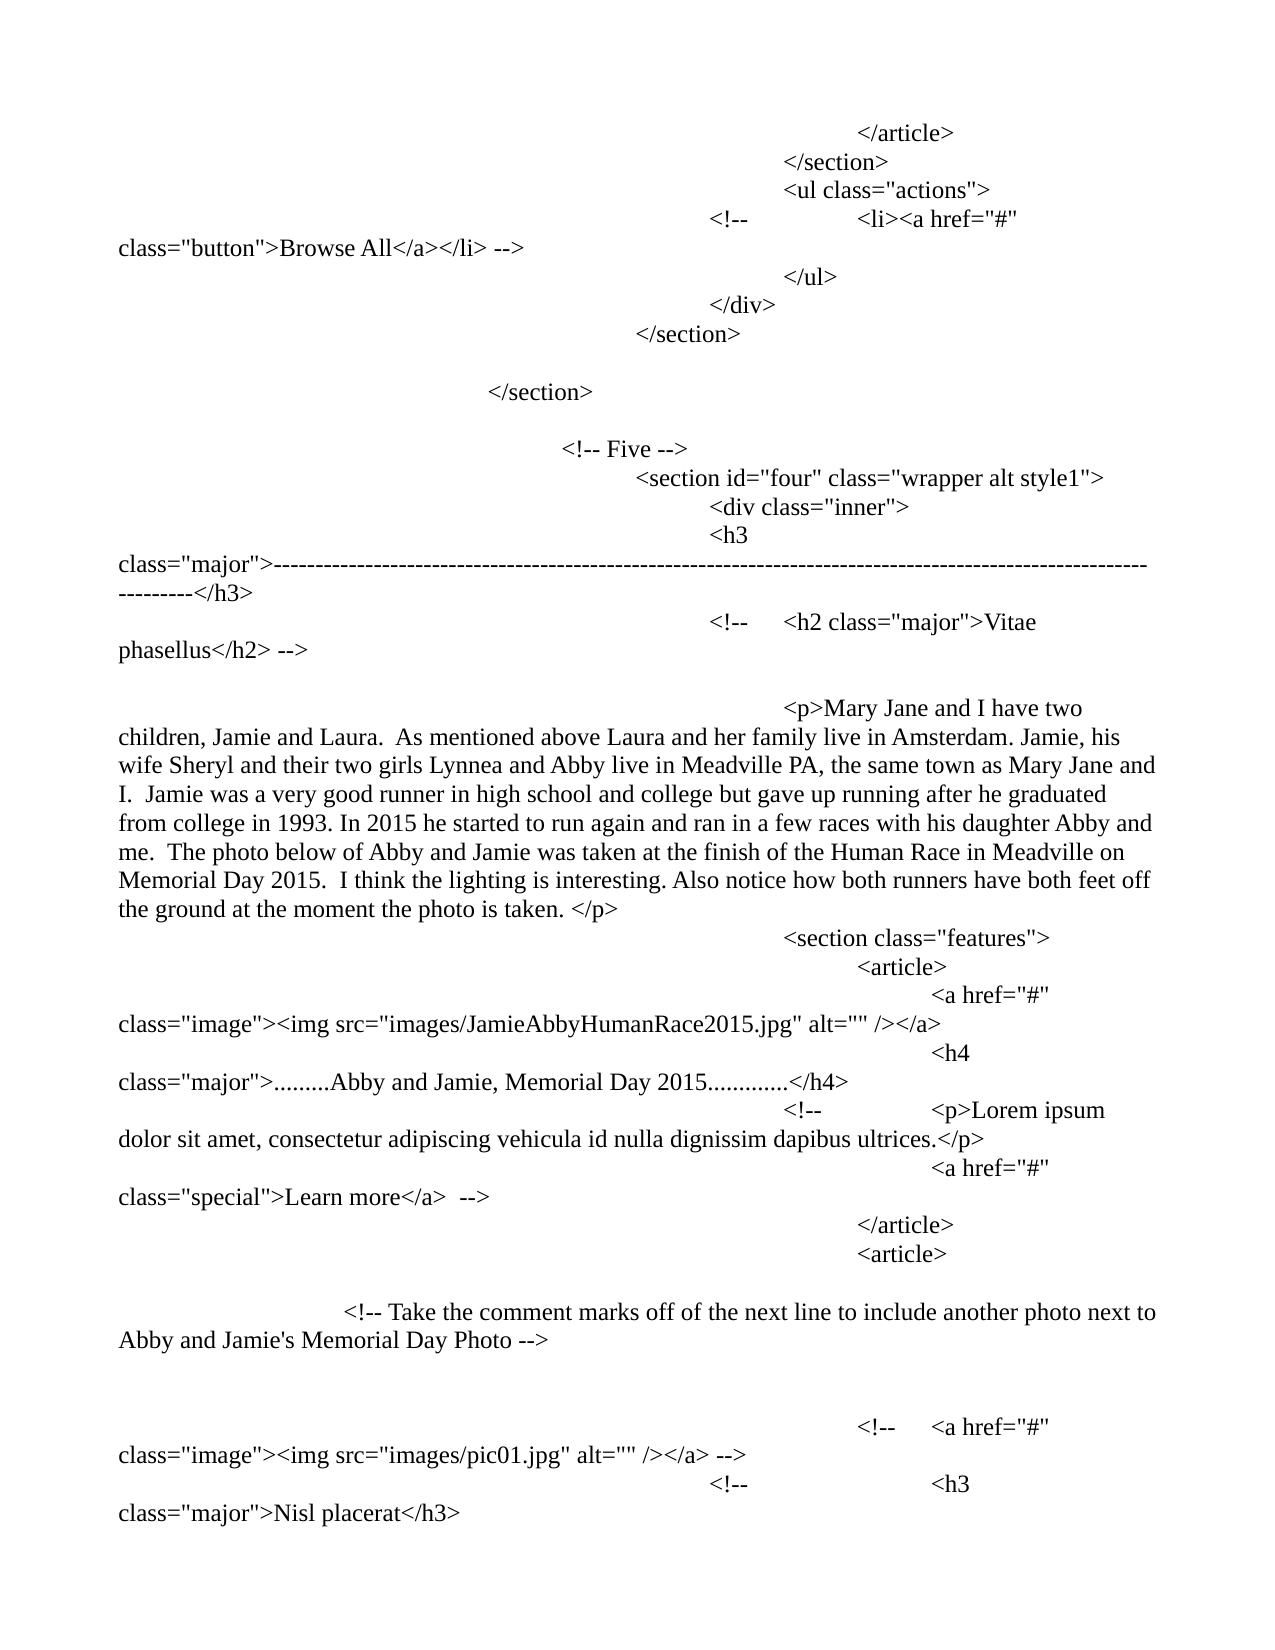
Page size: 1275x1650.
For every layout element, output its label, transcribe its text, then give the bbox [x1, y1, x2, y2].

text <p>Mary Jane and I have two children, Jamie and Laura. As mentioned above Laura and her family live in Amsterdam. Jamie, his wife Sheryl and their two girls Lynnea and Abby live in Meadville PA, the same town as Mary Jane and I. Jamie was a very good runner in high school and college but gave up running after he graduated from college in 1993. In 2015 he started to run again and ran in a few races with his daughter Abby and me. The photo below of Abby and Jamie was taken at the finish of the Human Race in Meadville on Memorial Day 2015. I think the lighting is interesting. Also notice how both runners have both feet off the ground at the moment the photo is taken. </p> [118, 693, 1157, 923]
text <section class="features"> [118, 923, 1157, 952]
text </article> [118, 118, 1157, 147]
text <!-- <p>Lorem ipsum dolor sit amet, consectetur adipiscing vehicula id nulla dignissim dapibus ultrices.</p> [118, 1096, 1157, 1153]
text </section> [118, 377, 1157, 406]
text <!-- <h2 class="major">Vitae phasellus</h2> --> [118, 607, 1157, 664]
text <!-- <h3 class="major">Nisl placerat</h3> [118, 1469, 1157, 1527]
text <section id="four" class="wrapper alt style1"> [118, 463, 1157, 492]
text </section> [118, 319, 1157, 348]
text <a href="#" class="image"><img src="images/JamieAbbyHumanRace2015.jpg" alt="" /></a> [118, 981, 1157, 1038]
text <!-- Five --> [118, 434, 1157, 463]
text <div class="inner"> [118, 492, 1157, 521]
text </article> [118, 1211, 1157, 1239]
text </div> [118, 291, 1157, 319]
text <!-- <li><a href="#" class="button">Browse All</a></li> --> [118, 204, 1157, 262]
text <article> [118, 1239, 1157, 1268]
text <ul class="actions"> [118, 176, 1157, 204]
text <article> [118, 952, 1157, 981]
text </ul> [118, 262, 1157, 291]
text </section> [118, 147, 1157, 176]
text <h3 class="major">------------------------------------------------------------------------------------------------------------------</h3> [118, 521, 1157, 607]
text <a href="#" class="special">Learn more</a> --> [118, 1153, 1157, 1211]
text <!-- <a href="#" class="image"><img src="images/pic01.jpg" alt="" /></a> --> [118, 1412, 1157, 1469]
text <h4 class="major">.........Abby and Jamie, Memorial Day 2015.............</h4> [118, 1038, 1157, 1096]
text <!-- Take the comment marks off of the next line to include another photo next to Abby and Jamie's Memorial Day Photo --> [118, 1297, 1157, 1354]
